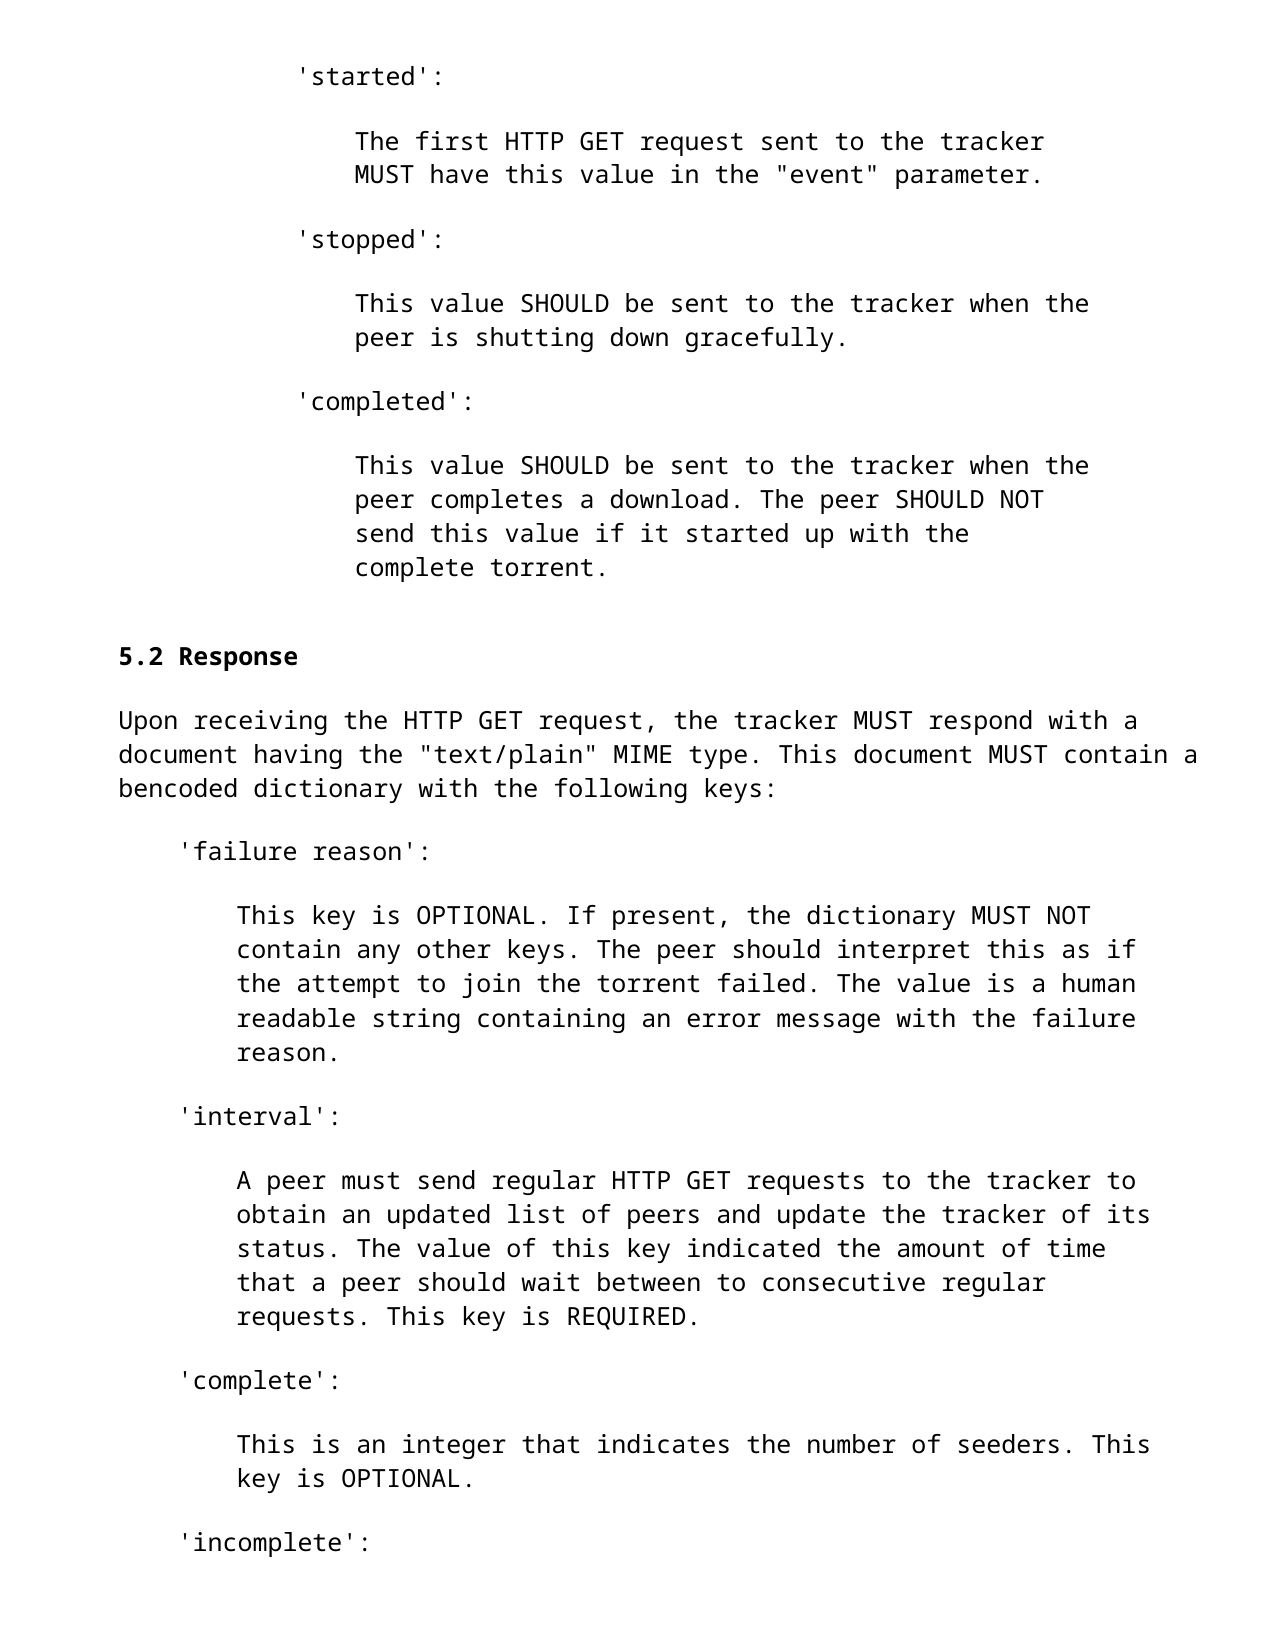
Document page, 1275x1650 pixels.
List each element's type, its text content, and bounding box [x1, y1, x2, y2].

list The first HTTP GET request sent to the tracker MUST have this value in the "event" parameter. [354, 123, 1097, 191]
list This is an integer that indicates the number of seeders. This key is OPTIONAL. [236, 1427, 1157, 1495]
subtitle 'incomplete': [177, 1525, 1157, 1559]
subtitle 'complete': [177, 1363, 1157, 1397]
subtitle 'failure reason': [177, 834, 1157, 868]
list A peer must send regular HTTP GET requests to the tracker to obtain an updated list of peers and update the tracker of its status. The value of this key indicated the amount of time that a peer should wait between to consecutive regular requests. This key is REQUIRED. [236, 1162, 1157, 1333]
text Upon receiving the HTTP GET request, the tracker MUST respond with a document having the "text/plain" MIME type. This document MUST contain a bencoded dictionary with the following keys: [118, 702, 1216, 804]
subtitle 'started': [295, 59, 1097, 93]
subtitle 'completed': [295, 383, 1097, 417]
subtitle 5.2 Response [118, 639, 1216, 673]
list This value SHOULD be sent to the tracker when the peer is shutting down gracefully. [354, 285, 1097, 353]
subtitle 'stopped': [295, 221, 1097, 255]
subtitle 'interval': [177, 1098, 1157, 1132]
list This key is OPTIONAL. If present, the dictionary MUST NOT contain any other keys. The peer should interpret this as if the attempt to join the torrent failed. The value is a human readable string containing an error message with the failure reason. [236, 898, 1157, 1068]
list This value SHOULD be sent to the tracker when the peer completes a download. The peer SHOULD NOT send this value if it started up with the complete torrent. [354, 447, 1097, 584]
